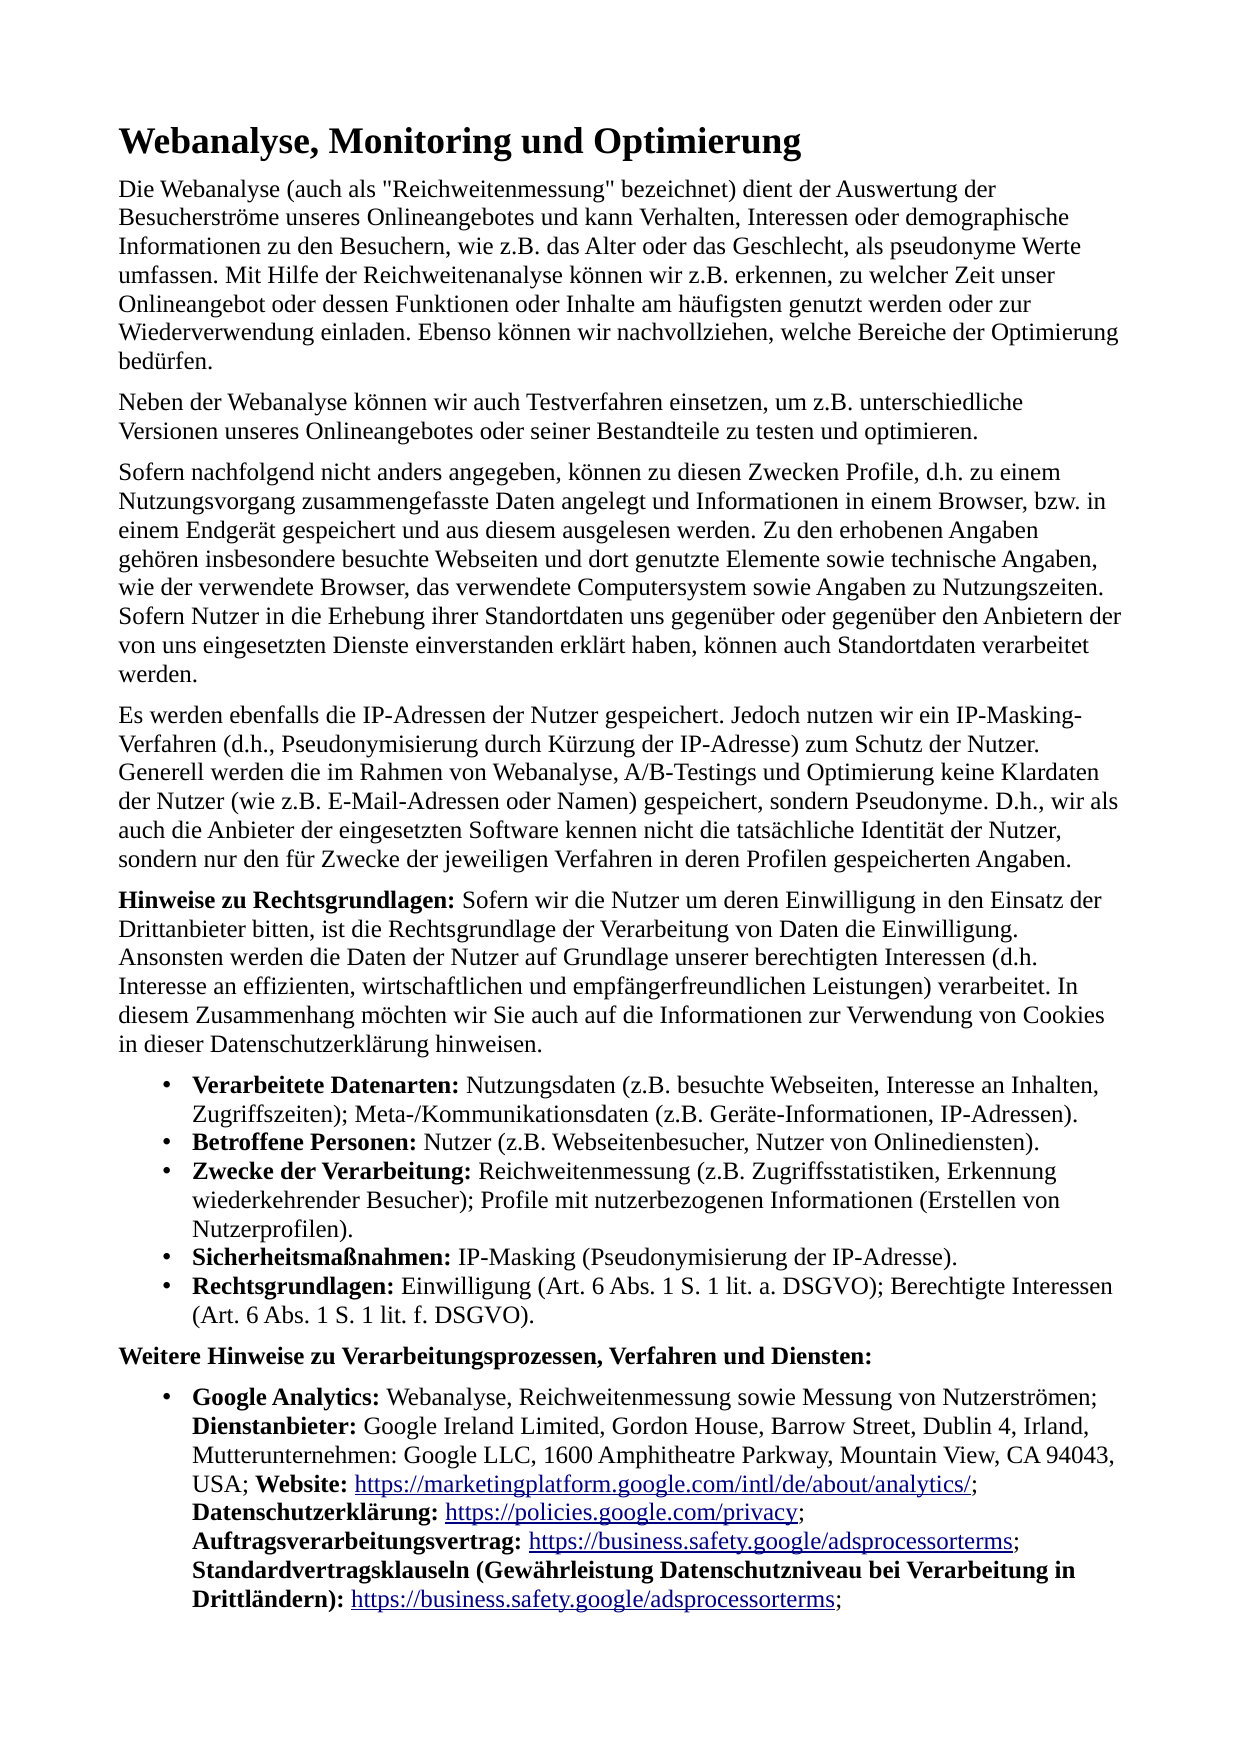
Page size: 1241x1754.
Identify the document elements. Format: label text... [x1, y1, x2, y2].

text Es werden ebenfalls die IP-Adressen der Nutzer gespeichert. Jedoch nutzen wir ein IP-Masking-Verfahren (d.h., Pseudonymisierung durch Kürzung der IP-Adresse) zum Schutz der Nutzer. Generell werden die im Rahmen von Webanalyse, A/B-Testings und Optimierung keine Klardaten der Nutzer (wie z.B. E-Mail-Adressen oder Namen) gespeichert, sondern Pseudonyme. D.h., wir als auch die Anbieter der eingesetzten Software kennen nicht die tatsächliche Identität der Nutzer, sondern nur den für Zwecke der jeweiligen Verfahren in deren Profilen gespeicherten Angaben. [118, 700, 1122, 872]
list Google Analytics: Webanalyse, Reichweitenmessung sowie Messung von Nutzerströmen; Dienstanbieter: Google Ireland Limited, Gordon House, Barrow Street, Dublin 4, Irland, Mutterunternehmen: Google LLC, 1600 Amphitheatre Parkway, Mountain View, CA 94043, USA; Website: https://marketingplatform.google.com/intl/de/about/analytics/; Datenschutzerklärung: https://policies.google.com/privacy; Auftragsverarbeitungsvertrag: https://business.safety.google/adsprocessorterms; Standardvertragsklauseln (Gewährleistung Datenschutzniveau bei Verarbeitung in Drittländern): https://business.safety.google/adsprocessorterms; [162, 1382, 1122, 1612]
list Betroffene Personen: Nutzer (z.B. Webseitenbesucher, Nutzer von Onlinediensten). [162, 1127, 1122, 1156]
text Die Webanalyse (auch als "Reichweitenmessung" bezeichnet) dient der Auswertung der Besucherströme unseres Onlineangebotes und kann Verhalten, Interessen oder demographische Informationen zu den Besuchern, wie z.B. das Alter oder das Geschlecht, als pseudonyme Werte umfassen. Mit Hilfe der Reichweitenanalyse können wir z.B. erkennen, zu welcher Zeit unser Onlineangebot oder dessen Funktionen oder Inhalte am häufigsten genutzt werden oder zur Wiederverwendung einladen. Ebenso können wir nachvollziehen, welche Bereiche der Optimierung bedürfen. [118, 174, 1122, 375]
text Weitere Hinweise zu Verarbeitungsprozessen, Verfahren und Diensten: [118, 1341, 1122, 1370]
text Hinweise zu Rechtsgrundlagen: Sofern wir die Nutzer um deren Einwilligung in den Einsatz der Drittanbieter bitten, ist die Rechtsgrundlage der Verarbeitung von Daten die Einwilligung. Ansonsten werden die Daten der Nutzer auf Grundlage unserer berechtigten Interessen (d.h. Interesse an effizienten, wirtschaftlichen und empfängerfreundlichen Leistungen) verarbeitet. In diesem Zusammenhang möchten wir Sie auch auf die Informationen zur Verwendung von Cookies in dieser Datenschutzerklärung hinweisen. [118, 885, 1122, 1057]
list Zwecke der Verarbeitung: Reichweitenmessung (z.B. Zugriffsstatistiken, Erkennung wiederkehrender Besucher); Profile mit nutzerbezogenen Informationen (Erstellen von Nutzerprofilen). [162, 1156, 1122, 1242]
text Neben der Webanalyse können wir auch Testverfahren einsetzen, um z.B. unterschiedliche Versionen unseres Onlineangebotes oder seiner Bestandteile zu testen und optimieren. [118, 387, 1122, 445]
list Rechtsgrundlagen: Einwilligung (Art. 6 Abs. 1 S. 1 lit. a. DSGVO); Berechtigte Interessen (Art. 6 Abs. 1 S. 1 lit. f. DSGVO). [162, 1271, 1122, 1329]
list Sicherheitsmaßnahmen: IP-Masking (Pseudonymisierung der IP-Adresse). [162, 1242, 1122, 1271]
subtitle Webanalyse, Monitoring und Optimierung [118, 118, 1122, 161]
list Verarbeitete Datenarten: Nutzungsdaten (z.B. besuchte Webseiten, Interesse an Inhalten, Zugriffszeiten); Meta-/Kommunikationsdaten (z.B. Geräte-Informationen, IP-Adressen). [162, 1070, 1122, 1127]
text Sofern nachfolgend nicht anders angegeben, können zu diesen Zwecken Profile, d.h. zu einem Nutzungsvorgang zusammengefasste Daten angelegt und Informationen in einem Browser, bzw. in einem Endgerät gespeichert und aus diesem ausgelesen werden. Zu den erhobenen Angaben gehören insbesondere besuchte Webseiten und dort genutzte Elemente sowie technische Angaben, wie der verwendete Browser, das verwendete Computersystem sowie Angaben zu Nutzungszeiten. Sofern Nutzer in die Erhebung ihrer Standortdaten uns gegenüber oder gegenüber den Anbietern der von uns eingesetzten Dienste einverstanden erklärt haben, können auch Standortdaten verarbeitet werden. [118, 457, 1122, 687]
